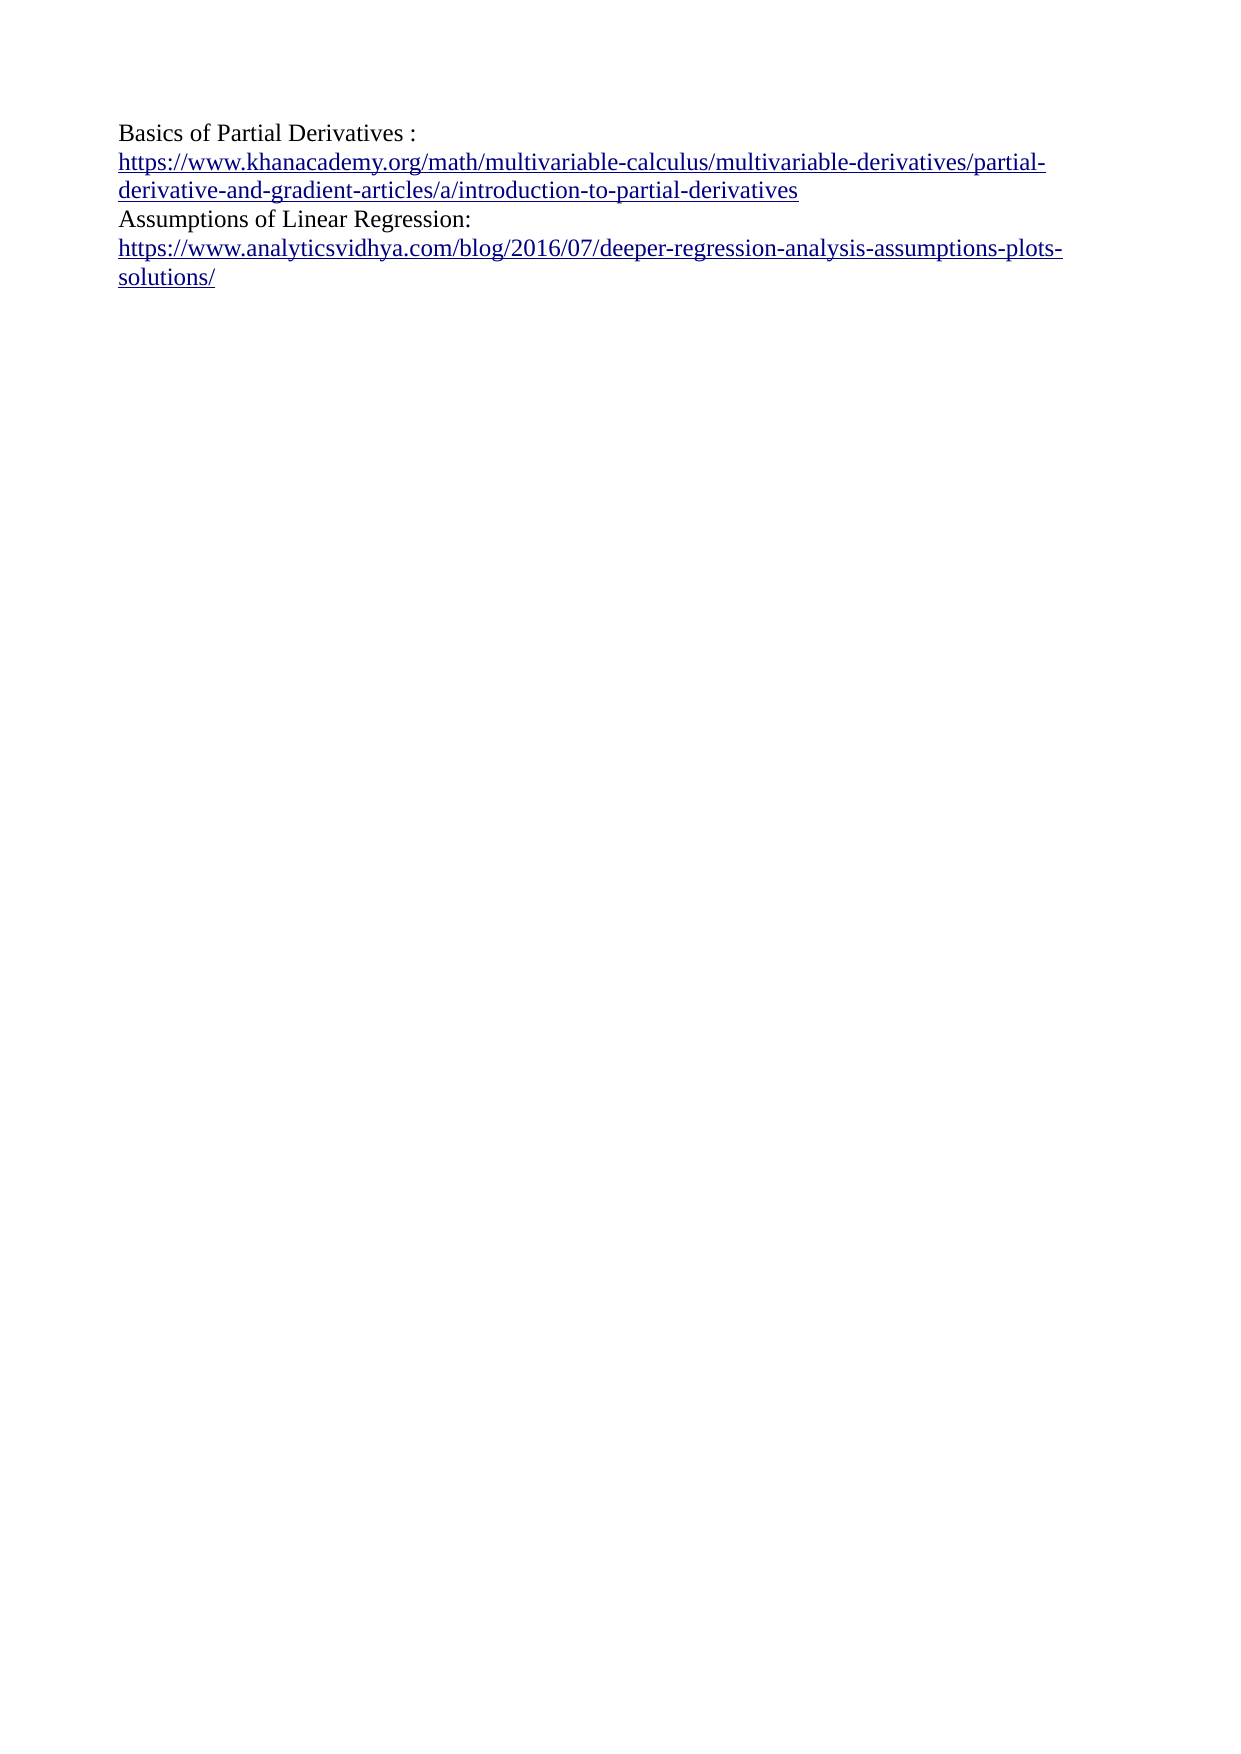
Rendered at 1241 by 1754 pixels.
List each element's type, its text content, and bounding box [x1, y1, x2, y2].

text Assumptions of Linear Regression: [118, 204, 1122, 233]
text Basics of Partial Derivatives : https://www.khanacademy.org/math/multivariable-calculus/multivariable-derivatives/partial-derivative-and-gradient-articles/a/introduction-to-partial-derivatives [118, 118, 1122, 204]
text https://www.analyticsvidhya.com/blog/2016/07/deeper-regression-analysis-assumptions-plots-solutions/ [118, 233, 1122, 291]
